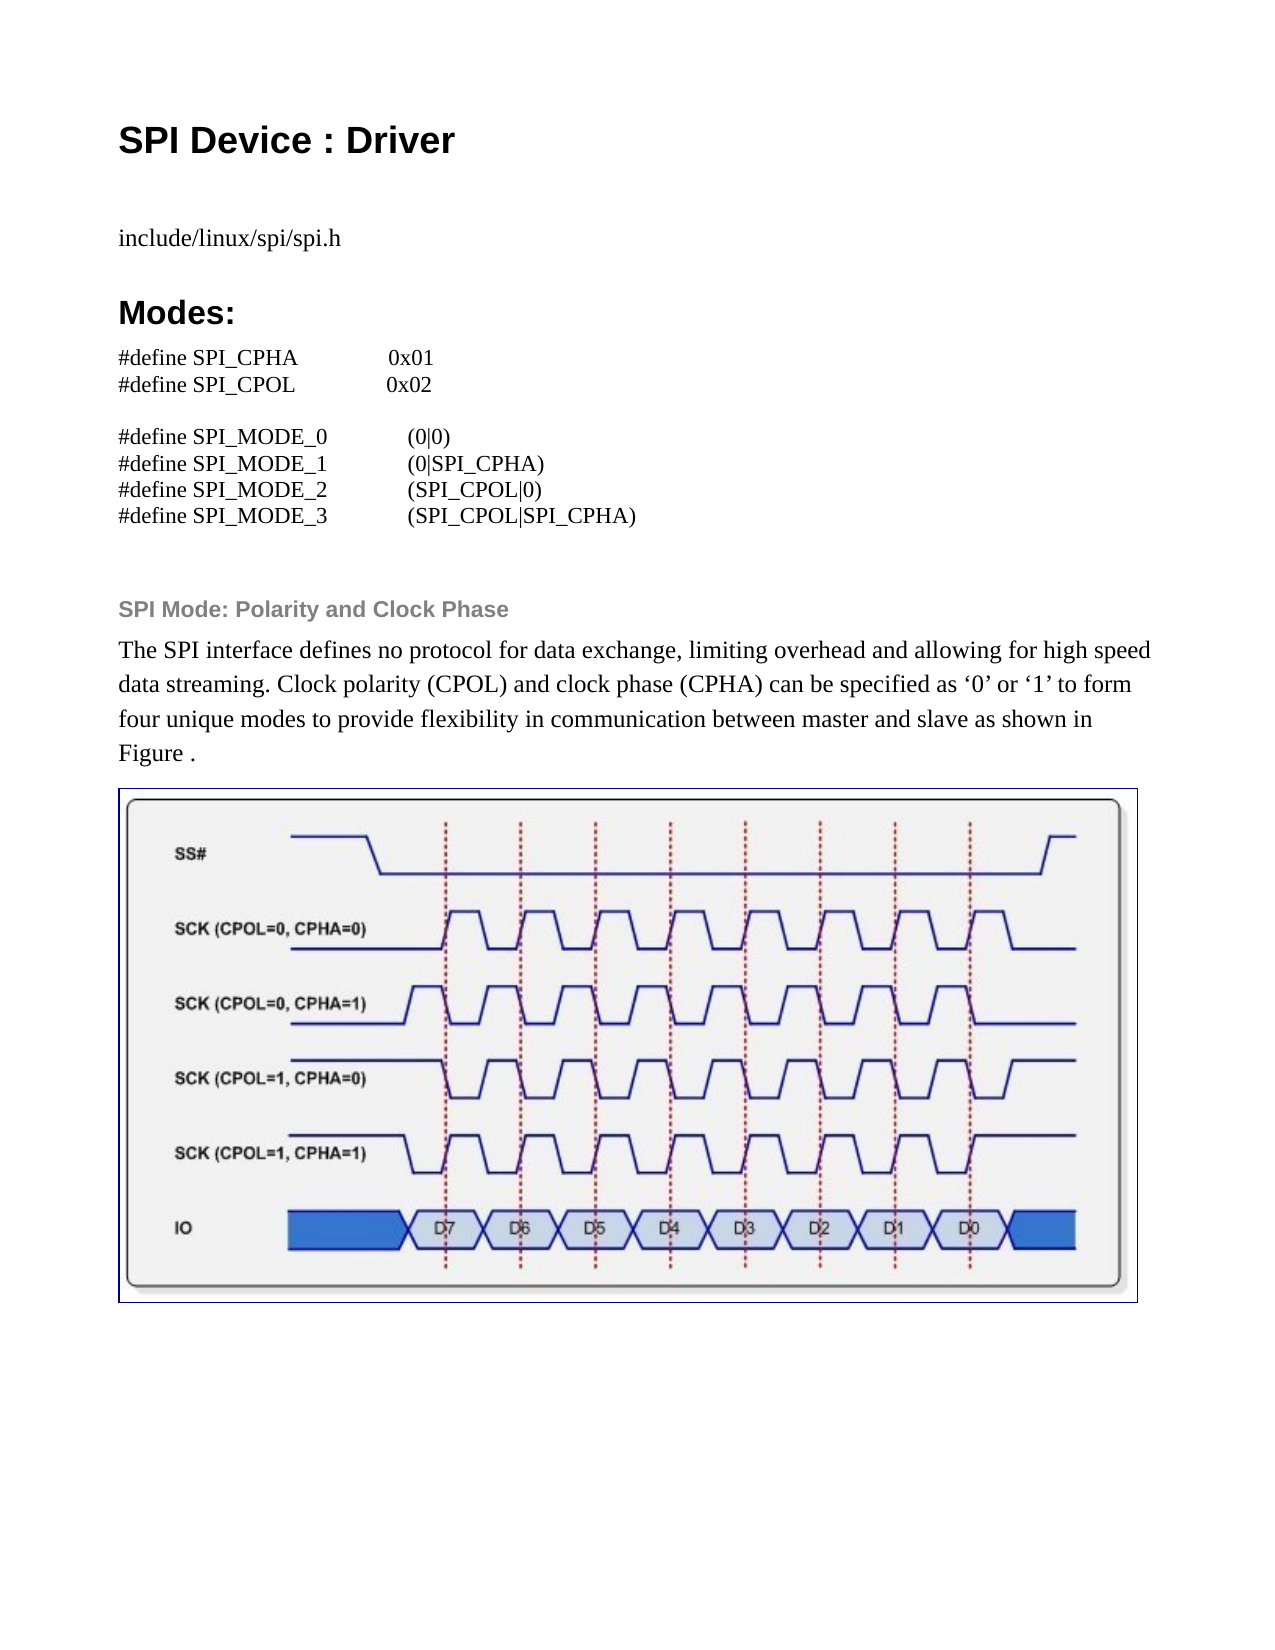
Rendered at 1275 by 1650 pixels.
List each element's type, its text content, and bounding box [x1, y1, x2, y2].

text #define SPI_MODE_1 (0|SPI_CPHA) [118, 450, 1157, 476]
text #define SPI_MODE_0 (0|0) [118, 423, 1157, 450]
text #define SPI_CPHA 0x01 [118, 344, 1157, 371]
subtitle Modes: [118, 293, 1157, 332]
text #define SPI_MODE_3 (SPI_CPOL|SPI_CPHA) [118, 502, 1157, 529]
text The SPI interface defines no protocol for data exchange, limiting overhead and allowing for high speed data streaming. Clock polarity (CPOL) and clock phase (CPHA) can be specified as ‘0’ or ‘1’ to form four unique modes to provide flexibility in communication between master and slave as shown in Figure . [118, 635, 1157, 767]
text #define SPI_CPOL 0x02 [118, 371, 1157, 397]
text include/linux/spi/spi.h [118, 223, 1157, 252]
subtitle SPI Device : Driver [118, 118, 1157, 162]
subtitle SPI Mode: Polarity and Clock Phase [118, 596, 1157, 622]
picture [120, 789, 1137, 1302]
text #define SPI_MODE_2 (SPI_CPOL|0) [118, 476, 1157, 502]
